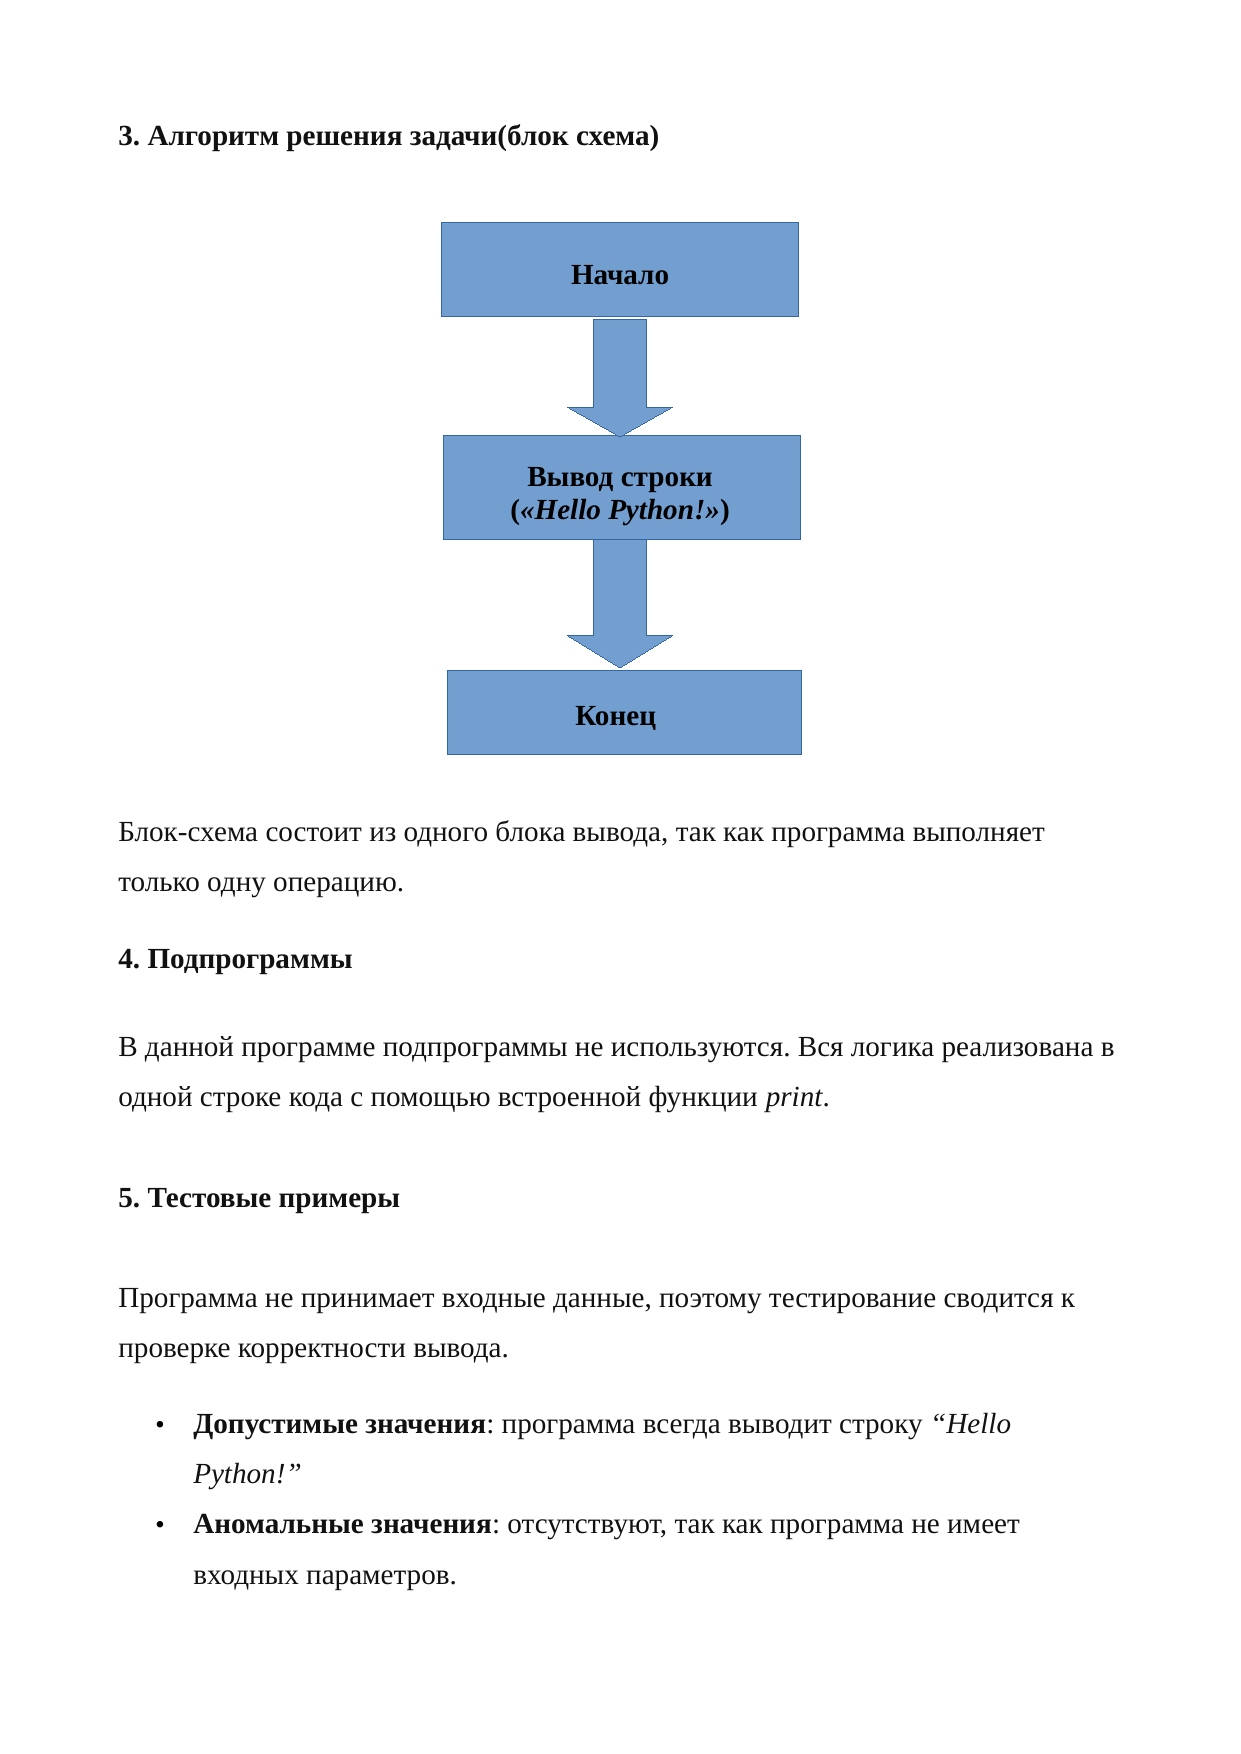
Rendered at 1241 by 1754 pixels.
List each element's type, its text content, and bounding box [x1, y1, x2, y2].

text Программа не принимает входные данные, поэтому тестирование сводится к проверке корректности вывода. [118, 1280, 1122, 1364]
text 3. Алгоритм решения задачи(блок схема) [118, 118, 1122, 152]
subtitle 5. Тестовые примеры [118, 1180, 1122, 1213]
text Блок-схема состоит из одного блока вывода, так как программа выполняет только одну операцию. [118, 814, 1122, 898]
list Допустимые значения: программа всегда выводит строку “Hello Python!” [156, 1406, 1122, 1490]
text В данной программе подпрограммы не используются. Вся логика реализована в одной строке кода с помощью встроенной функции print. [118, 1029, 1122, 1113]
list Аномальные значения: отсутствуют, так как программа не имеет входных параметров. [156, 1506, 1122, 1590]
subtitle 4. Подпрограммы [118, 941, 1122, 975]
